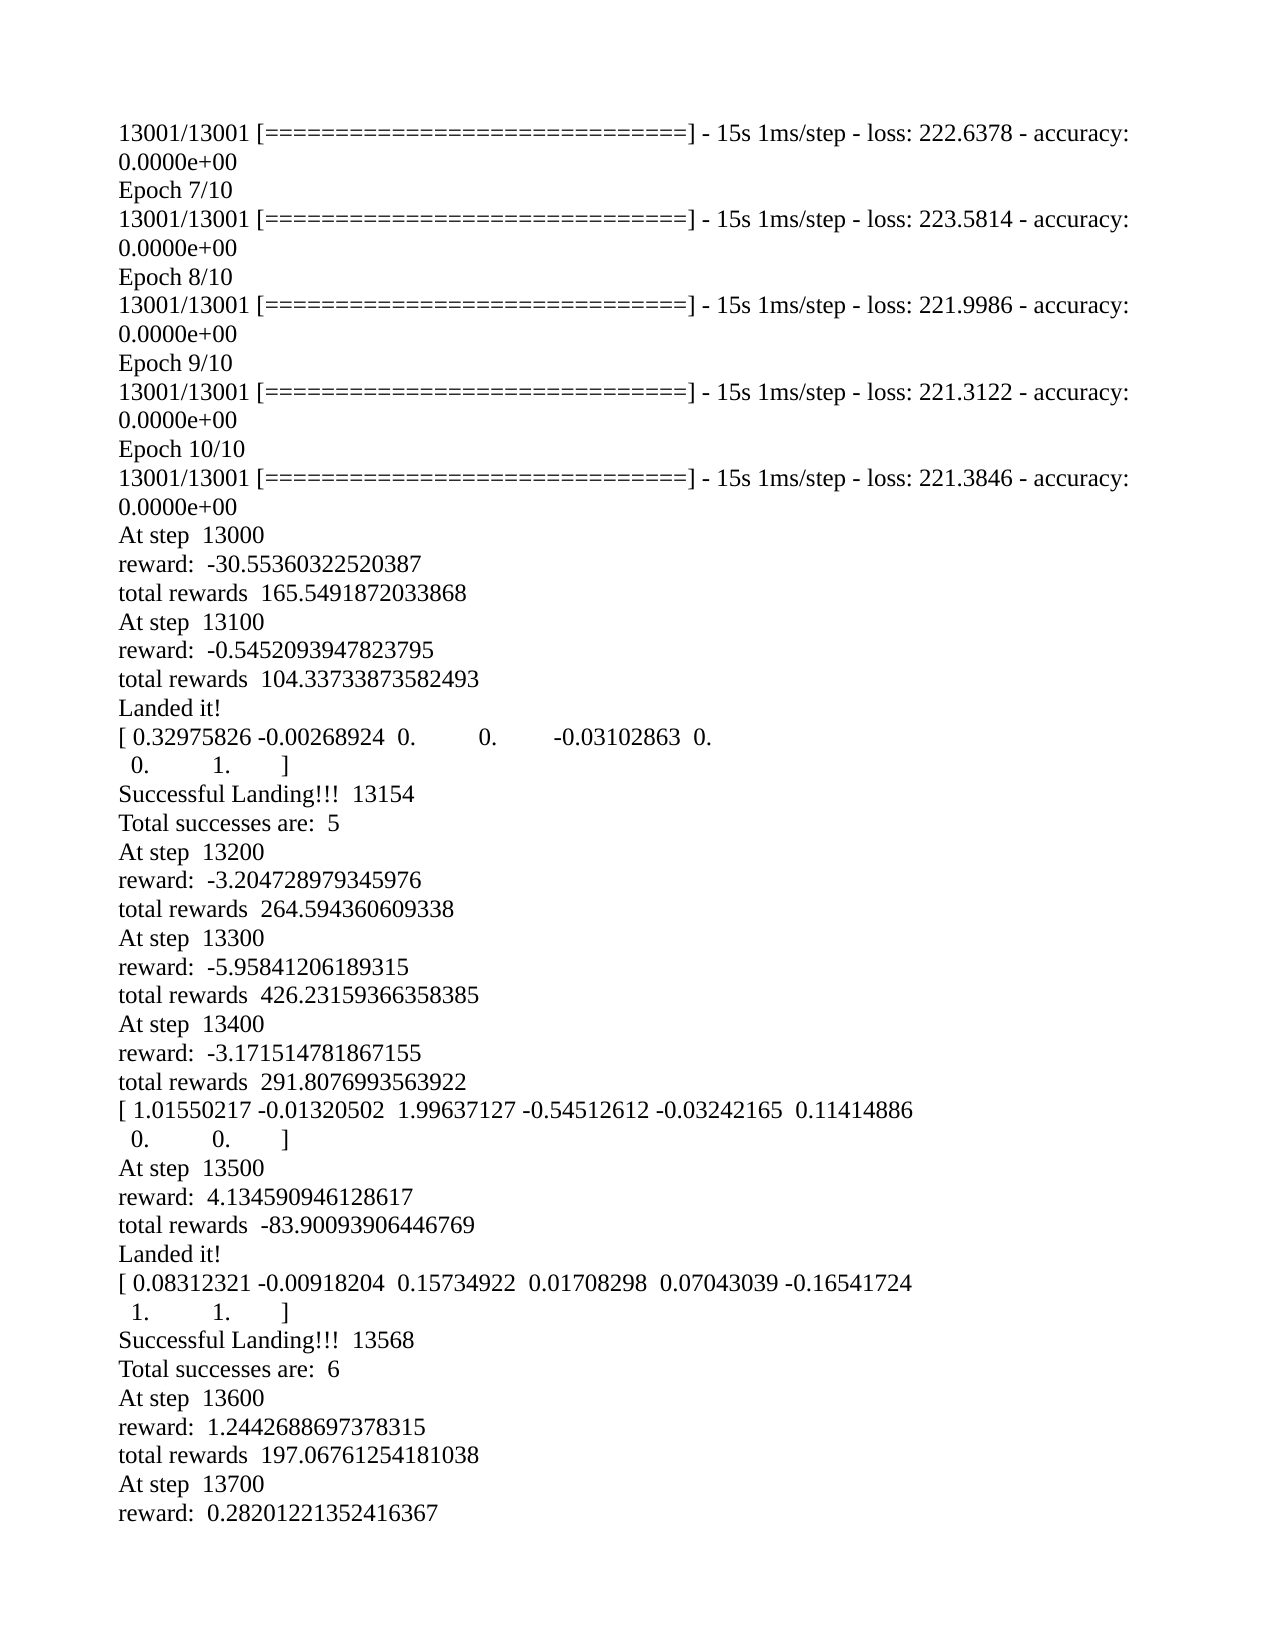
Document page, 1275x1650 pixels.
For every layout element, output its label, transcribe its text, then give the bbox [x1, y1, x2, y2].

text At step 13600 [118, 1383, 1157, 1412]
text Epoch 9/10 [118, 348, 1157, 377]
text total rewards -83.90093906446769 [118, 1211, 1157, 1239]
text total rewards 165.5491872033868 [118, 578, 1157, 607]
text Landed it! [118, 1239, 1157, 1268]
text 13001/13001 [==============================] - 15s 1ms/step - loss: 221.3846 - accuracy: 0.0000e+00 [118, 463, 1157, 521]
text At step 13000 [118, 521, 1157, 549]
text reward: -0.5452093947823795 [118, 636, 1157, 664]
text At step 13300 [118, 923, 1157, 952]
text total rewards 104.33733873582493 [118, 664, 1157, 693]
text 13001/13001 [==============================] - 15s 1ms/step - loss: 221.9986 - accuracy: 0.0000e+00 [118, 291, 1157, 348]
text reward: -3.204728979345976 [118, 866, 1157, 894]
text Total successes are: 5 [118, 808, 1157, 837]
text Total successes are: 6 [118, 1354, 1157, 1383]
text 0. 0. ] [118, 1124, 1157, 1153]
text Landed it! [118, 693, 1157, 722]
text reward: -3.171514781867155 [118, 1038, 1157, 1067]
text 13001/13001 [==============================] - 15s 1ms/step - loss: 221.3122 - accuracy: 0.0000e+00 [118, 377, 1157, 434]
text Epoch 8/10 [118, 262, 1157, 291]
text reward: -30.55360322520387 [118, 549, 1157, 578]
text reward: 1.2442688697378315 [118, 1412, 1157, 1441]
text reward: 0.28201221352416367 [118, 1498, 1157, 1527]
text reward: -5.95841206189315 [118, 952, 1157, 981]
text [ 1.01550217 -0.01320502 1.99637127 -0.54512612 -0.03242165 0.11414886 [118, 1096, 1157, 1124]
text total rewards 264.594360609338 [118, 894, 1157, 923]
text [ 0.32975826 -0.00268924 0. 0. -0.03102863 0. [118, 722, 1157, 751]
text total rewards 426.23159366358385 [118, 981, 1157, 1009]
text [ 0.08312321 -0.00918204 0.15734922 0.01708298 0.07043039 -0.16541724 [118, 1268, 1157, 1297]
text Epoch 10/10 [118, 434, 1157, 463]
text Successful Landing!!! 13154 [118, 779, 1157, 808]
text 13001/13001 [==============================] - 15s 1ms/step - loss: 222.6378 - accuracy: 0.0000e+00 [118, 118, 1157, 176]
text 13001/13001 [==============================] - 15s 1ms/step - loss: 223.5814 - accuracy: 0.0000e+00 [118, 204, 1157, 262]
text total rewards 291.8076993563922 [118, 1067, 1157, 1096]
text At step 13500 [118, 1153, 1157, 1182]
text At step 13400 [118, 1009, 1157, 1038]
text At step 13100 [118, 607, 1157, 636]
text reward: 4.134590946128617 [118, 1182, 1157, 1211]
text total rewards 197.06761254181038 [118, 1441, 1157, 1469]
text At step 13700 [118, 1469, 1157, 1498]
text Successful Landing!!! 13568 [118, 1326, 1157, 1354]
text 0. 1. ] [118, 751, 1157, 779]
text 1. 1. ] [118, 1297, 1157, 1326]
text At step 13200 [118, 837, 1157, 866]
text Epoch 7/10 [118, 176, 1157, 204]
